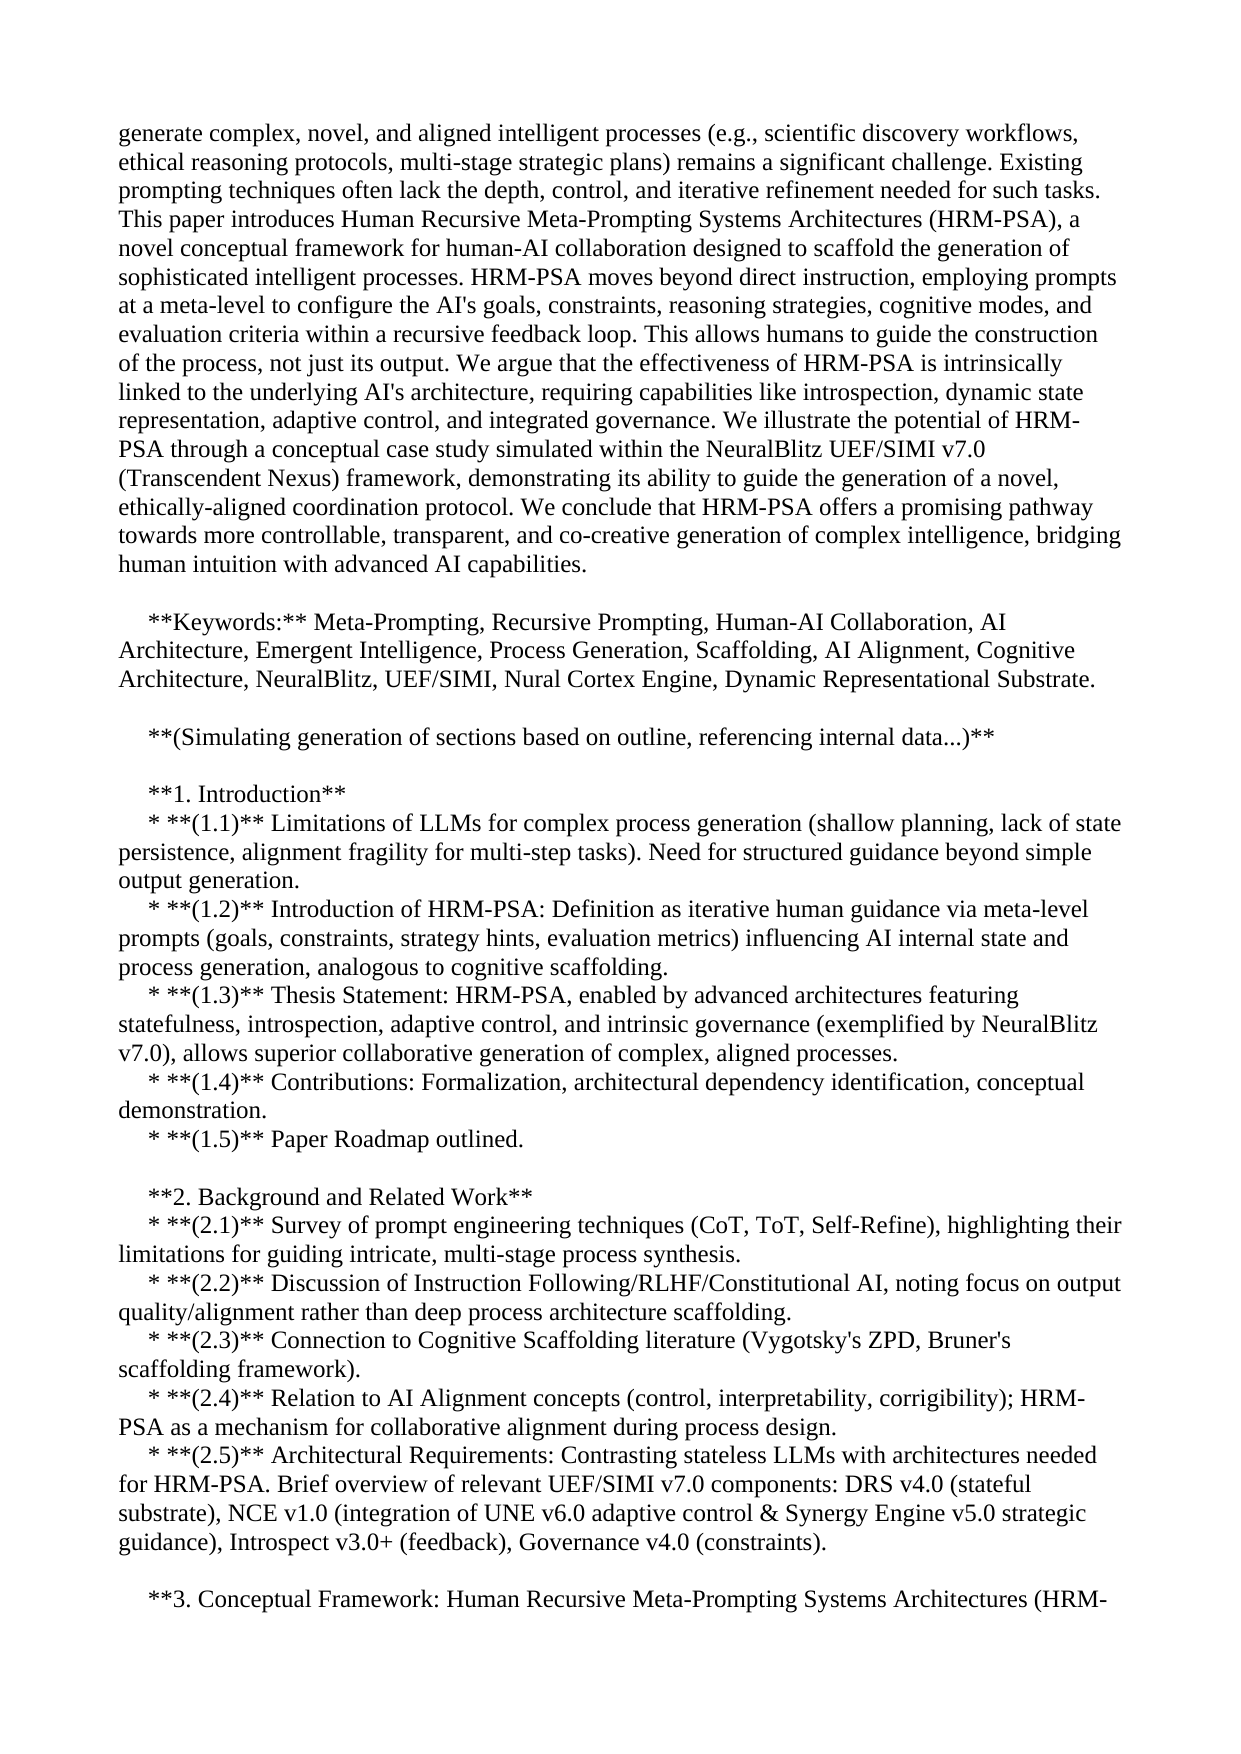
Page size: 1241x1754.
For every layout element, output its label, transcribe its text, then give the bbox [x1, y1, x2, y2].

text **2. Background and Related Work** [118, 1182, 1122, 1211]
text * **(1.4)** Contributions: Formalization, architectural dependency identification, conceptual demonstration. [118, 1067, 1122, 1124]
text * **(1.2)** Introduction of HRM-PSA: Definition as iterative human guidance via meta-level prompts (goals, constraints, strategy hints, evaluation metrics) influencing AI internal state and process generation, analogous to cognitive scaffolding. [118, 894, 1122, 981]
text * **(2.5)** Architectural Requirements: Contrasting stateless LLMs with architectures needed for HRM-PSA. Brief overview of relevant UEF/SIMI v7.0 components: DRS v4.0 (stateful substrate), NCE v1.0 (integration of UNE v6.0 adaptive control & Synergy Engine v5.0 strategic guidance), Introspect v3.0+ (feedback), Governance v4.0 (constraints). [118, 1441, 1122, 1556]
text **(Simulating generation of sections based on outline, referencing internal data...)** [118, 722, 1122, 751]
text * **(1.5)** Paper Roadmap outlined. [118, 1124, 1122, 1153]
text generate complex, novel, and aligned intelligent processes (e.g., scientific discovery workflows, ethical reasoning protocols, multi-stage strategic plans) remains a significant challenge. Existing prompting techniques often lack the depth, control, and iterative refinement needed for such tasks. This paper introduces Human Recursive Meta-Prompting Systems Architectures (HRM-PSA), a novel conceptual framework for human-AI collaboration designed to scaffold the generation of sophisticated intelligent processes. HRM-PSA moves beyond direct instruction, employing prompts at a meta-level to configure the AI's goals, constraints, reasoning strategies, cognitive modes, and evaluation criteria within a recursive feedback loop. This allows humans to guide the construction of the process, not just its output. We argue that the effectiveness of HRM-PSA is intrinsically linked to the underlying AI's architecture, requiring capabilities like introspection, dynamic state representation, adaptive control, and integrated governance. We illustrate the potential of HRM-PSA through a conceptual case study simulated within the NeuralBlitz UEF/SIMI v7.0 (Transcendent Nexus) framework, demonstrating its ability to guide the generation of a novel, ethically-aligned coordination protocol. We conclude that HRM-PSA offers a promising pathway towards more controllable, transparent, and co-creative generation of complex intelligence, bridging human intuition with advanced AI capabilities. [118, 118, 1122, 578]
text * **(2.1)** Survey of prompt engineering techniques (CoT, ToT, Self-Refine), highlighting their limitations for guiding intricate, multi-stage process synthesis. [118, 1211, 1122, 1268]
text **Keywords:** Meta-Prompting, Recursive Prompting, Human-AI Collaboration, AI Architecture, Emergent Intelligence, Process Generation, Scaffolding, AI Alignment, Cognitive Architecture, NeuralBlitz, UEF/SIMI, Nural Cortex Engine, Dynamic Representational Substrate. [118, 607, 1122, 693]
text **1. Introduction** [118, 779, 1122, 808]
text * **(2.4)** Relation to AI Alignment concepts (control, interpretability, corrigibility); HRM-PSA as a mechanism for collaborative alignment during process design. [118, 1383, 1122, 1441]
text * **(1.1)** Limitations of LLMs for complex process generation (shallow planning, lack of state persistence, alignment fragility for multi-step tasks). Need for structured guidance beyond simple output generation. [118, 808, 1122, 894]
text **3. Conceptual Framework: Human Recursive Meta-Prompting Systems Architectures (HRM- [118, 1584, 1122, 1613]
text * **(2.2)** Discussion of Instruction Following/RLHF/Constitutional AI, noting focus on output quality/alignment rather than deep process architecture scaffolding. [118, 1268, 1122, 1326]
text * **(1.3)** Thesis Statement: HRM-PSA, enabled by advanced architectures featuring statefulness, introspection, adaptive control, and intrinsic governance (exemplified by NeuralBlitz v7.0), allows superior collaborative generation of complex, aligned processes. [118, 981, 1122, 1067]
text * **(2.3)** Connection to Cognitive Scaffolding literature (Vygotsky's ZPD, Bruner's scaffolding framework). [118, 1326, 1122, 1383]
